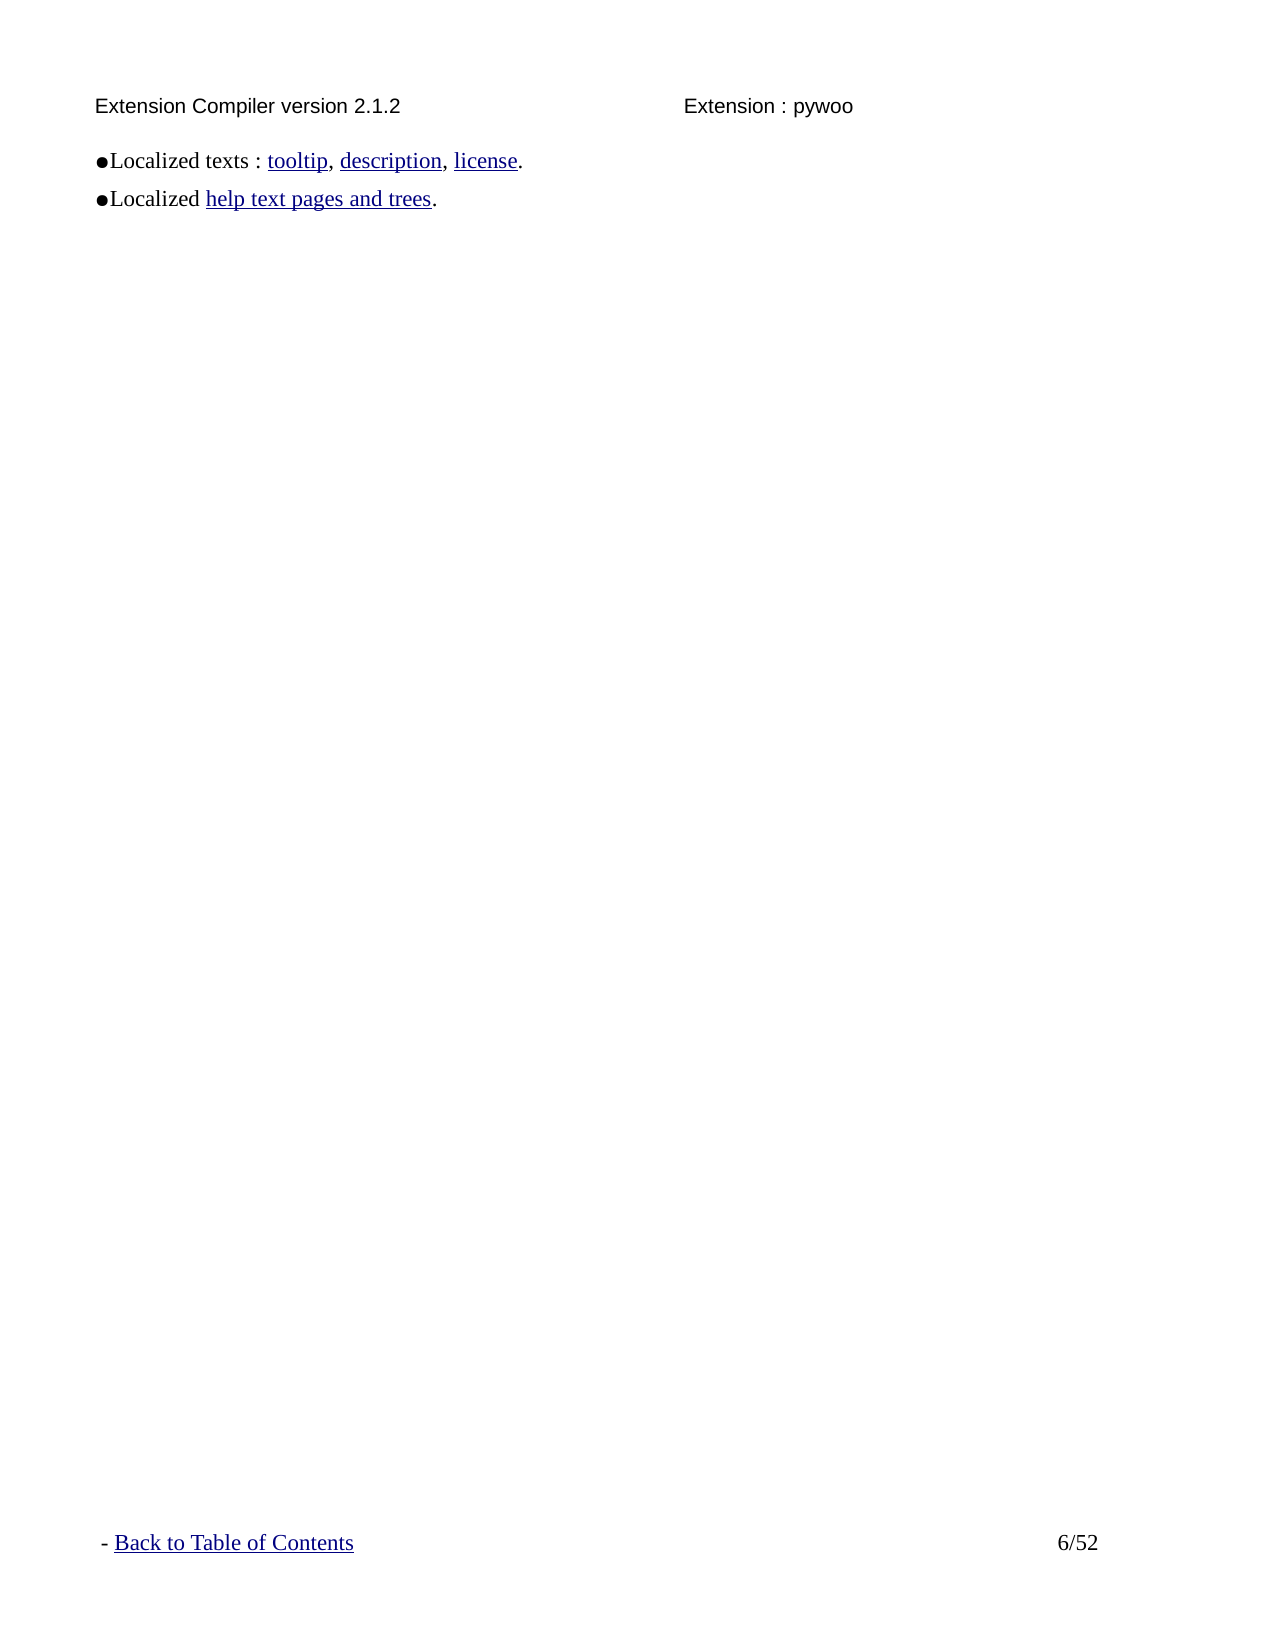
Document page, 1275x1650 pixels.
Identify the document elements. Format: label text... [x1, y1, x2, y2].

list Localized texts : tooltip, description, license. [94, 147, 1181, 173]
list Localized help text pages and trees. [94, 186, 1181, 211]
